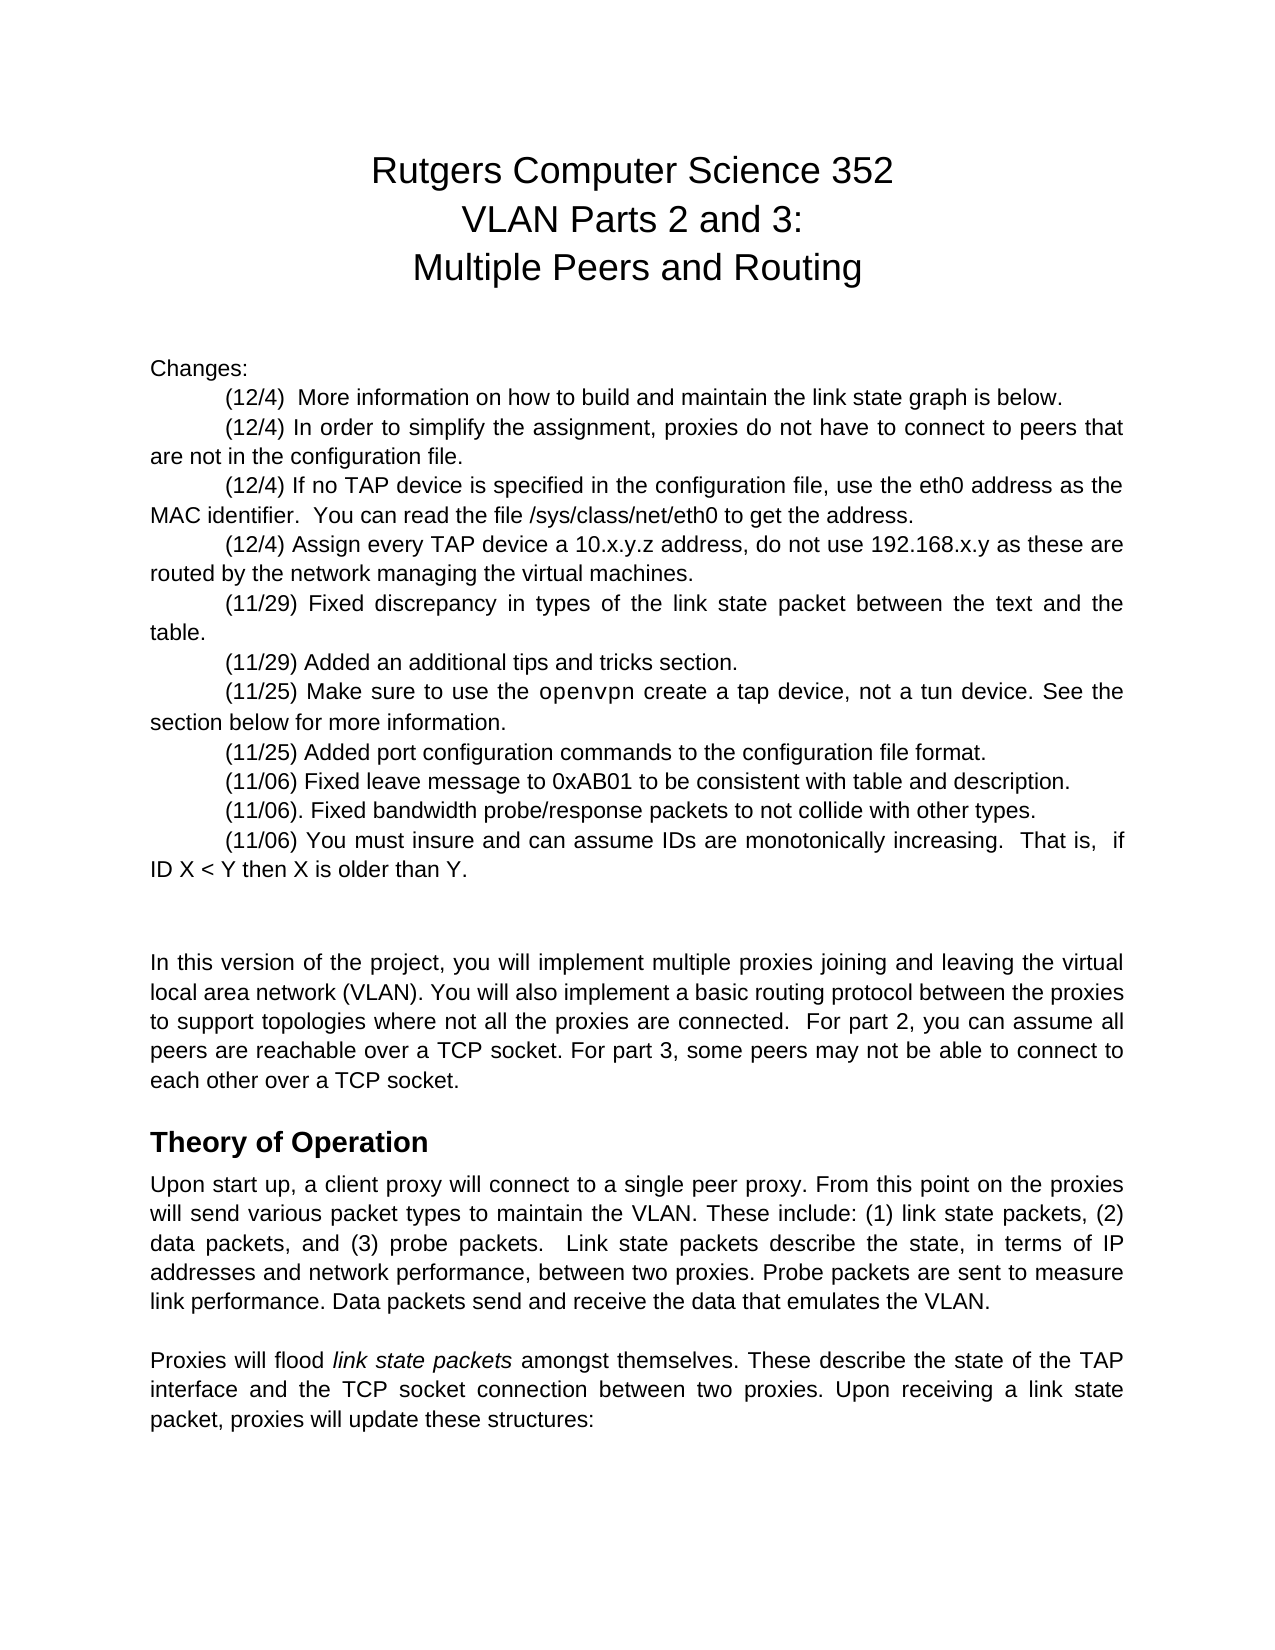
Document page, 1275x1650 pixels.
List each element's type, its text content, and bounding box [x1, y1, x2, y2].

text (11/06) You must insure and can assume IDs are monotonically increasing. That is, if ID X < Y then X is older than Y. [150, 827, 1125, 882]
text Proxies will flood link state packets amongst themselves. These describe the state of the TAP interface and the TCP socket connection between two proxies. Upon receiving a link state packet, proxies will update these structures: [150, 1348, 1125, 1432]
text (11/29) Added an additional tips and tricks section. [150, 649, 1125, 675]
text Upon start up, a client proxy will connect to a single peer proxy. From this point on the proxies will send various packet types to maintain the VLAN. These include: (1) link state packets, (2) data packets, and (3) probe packets. Link state packets describe the state, in terms of IP addresses and network performance, between two proxies. Probe packets are sent to measure link performance. Data packets send and receive the data that emulates the VLAN. [150, 1172, 1125, 1315]
text (11/25) Added port configuration commands to the configuration file format. [150, 739, 1125, 765]
text Rutgers Computer Science 352 [150, 150, 1125, 192]
text (12/4) If no TAP device is specified in the configuration file, use the eth0 address as the MAC identifier. You can read the file /sys/class/net/eth0 to get the address. [150, 473, 1125, 528]
text Changes: [150, 356, 1125, 381]
text (11/06). Fixed bandwidth probe/response packets to not collide with other types. [150, 798, 1125, 824]
text Theory of Operation [150, 1126, 1125, 1158]
text (11/25) Make sure to use the openvpn create a tap device, not a tun device. See the section below for more information. [150, 679, 1125, 736]
text (12/4) More information on how to build and maintain the link state graph is below. [150, 385, 1125, 411]
text In this version of the project, you will implement multiple proxies joining and leaving the virtual local area network (VLAN). You will also implement a basic routing protocol between the proxies to support topologies where not all the proxies are connected. For part 2, you can assume all peers are reachable over a TCP socket. For part 3, some peers may not be able to connect to each other over a TCP socket. [150, 950, 1125, 1093]
text (12/4) Assign every TAP device a 10.x.y.z address, do not use 192.168.x.y as these are routed by the network managing the virtual machines. [150, 532, 1125, 587]
text VLAN Parts 2 and 3: [150, 198, 1125, 240]
text (12/4) In order to simplify the assignment, proxies do not have to connect to peers that are not in the configuration file. [150, 414, 1125, 469]
text (11/29) Fixed discrepancy in types of the link state packet between the text and the table. [150, 591, 1125, 646]
text Multiple Peers and Routing [150, 246, 1125, 288]
text (11/06) Fixed leave message to 0xAB01 to be consistent with table and description. [150, 769, 1125, 794]
